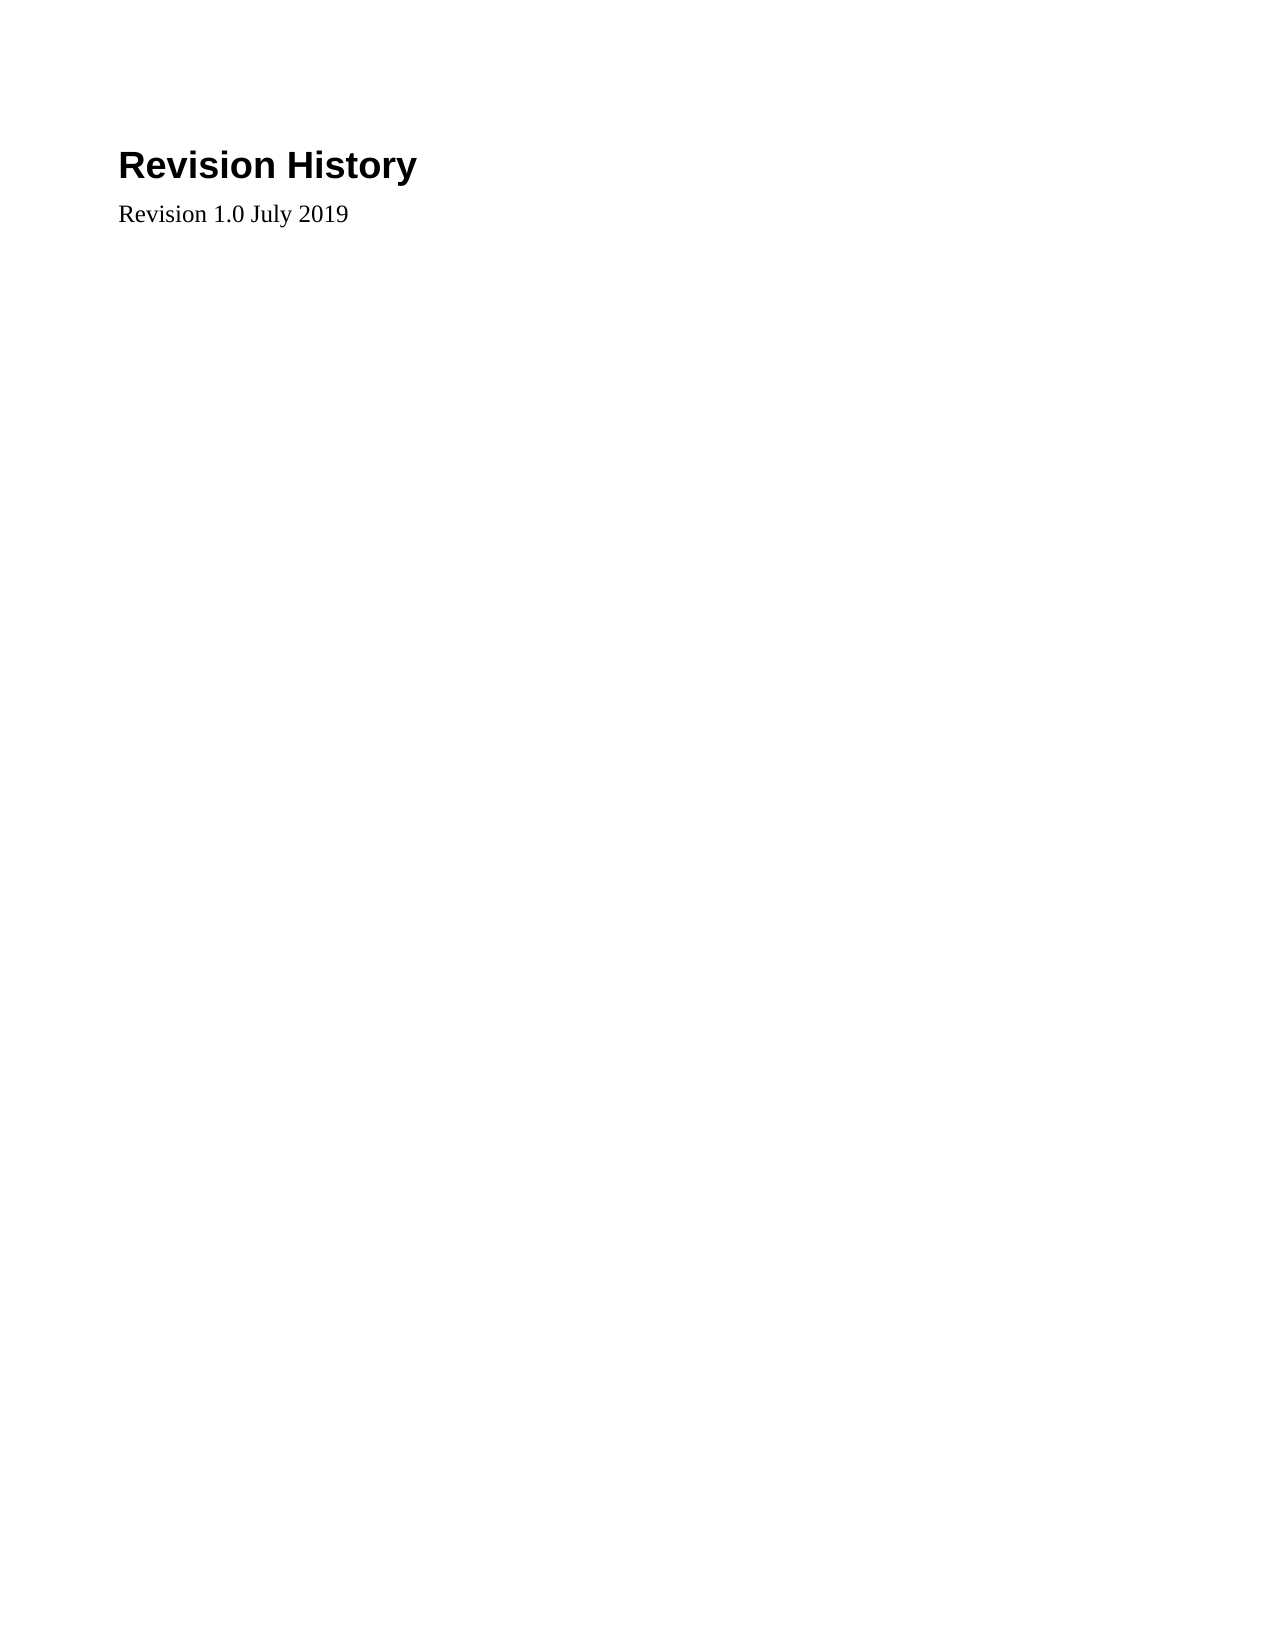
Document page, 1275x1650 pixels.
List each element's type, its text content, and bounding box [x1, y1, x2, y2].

subtitle Revision History [118, 143, 1157, 187]
text Revision 1.0 July 2019 [118, 199, 1157, 228]
